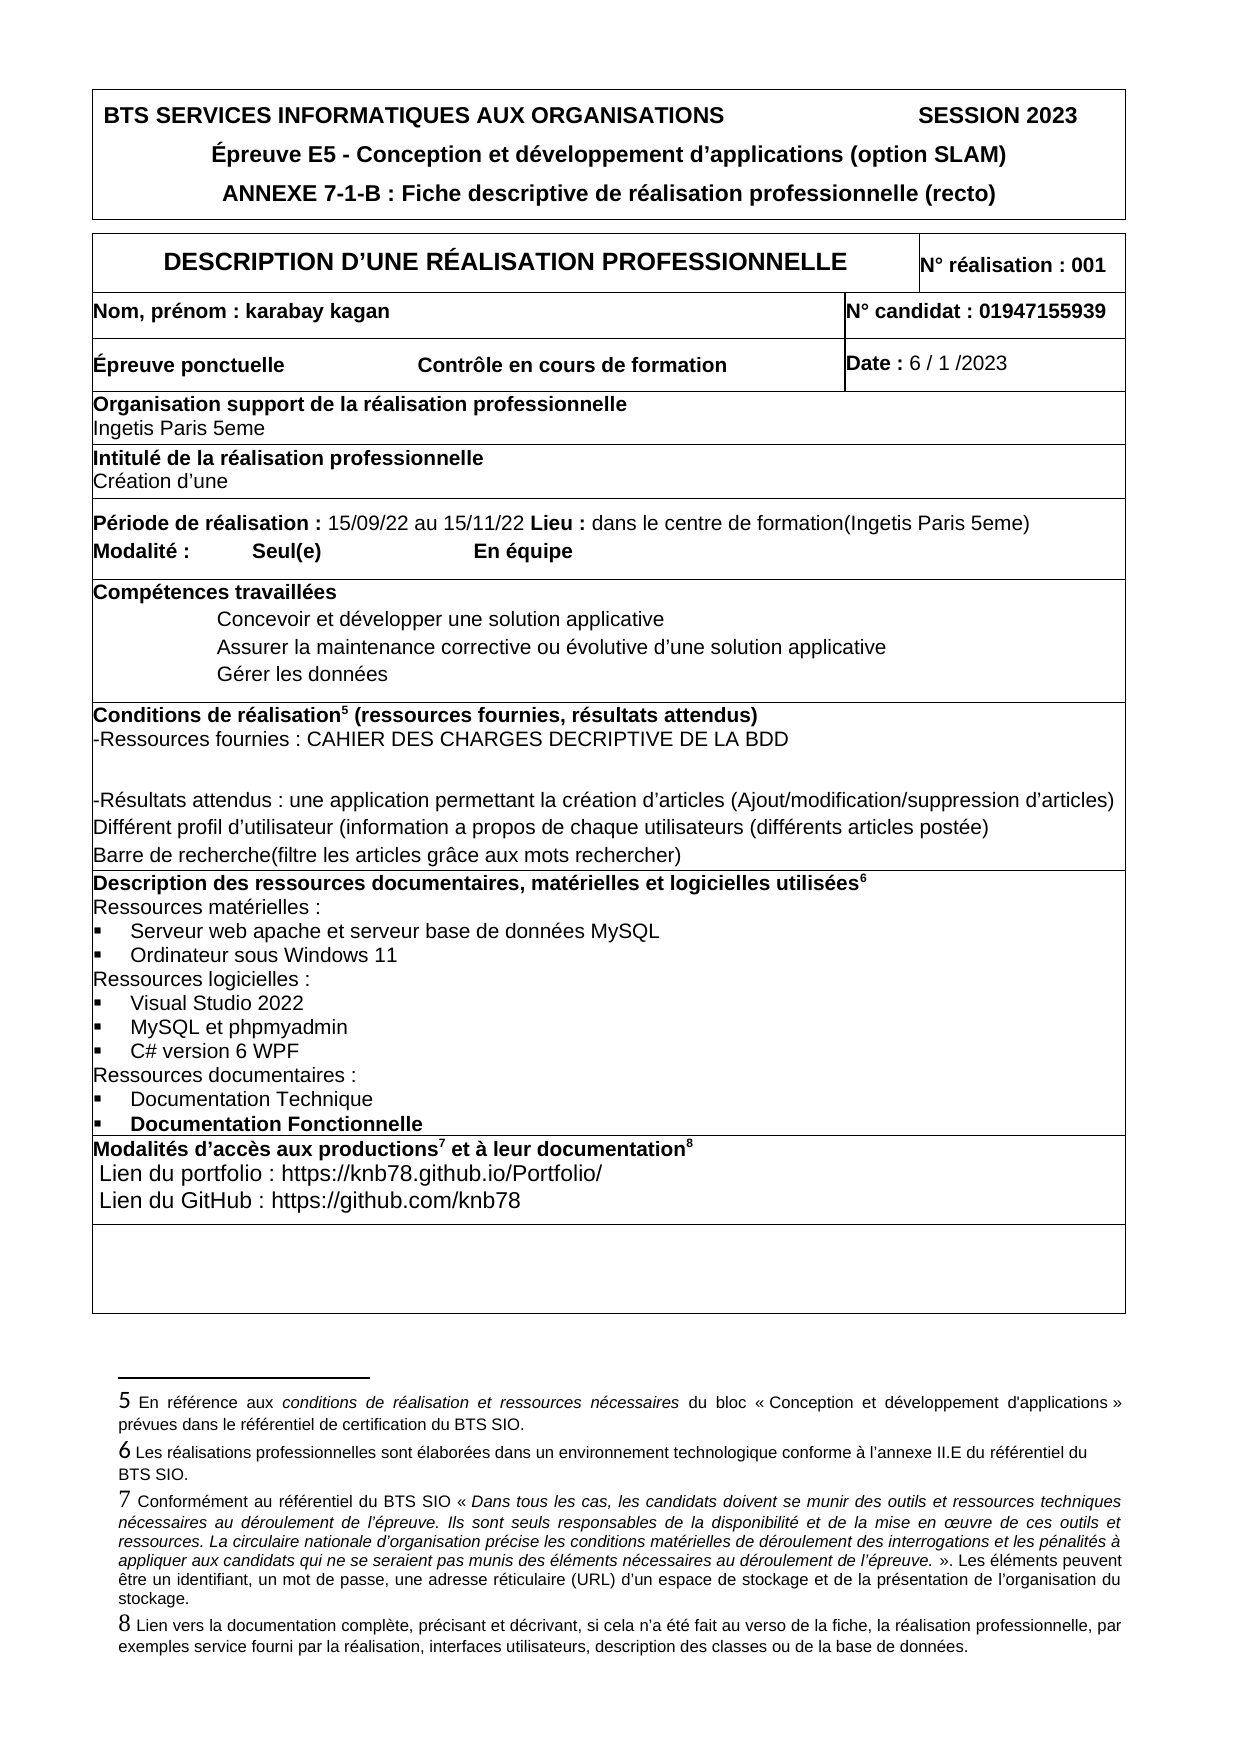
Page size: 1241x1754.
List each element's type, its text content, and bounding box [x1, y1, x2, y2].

table_cell Épreuve ponctuelle [93, 339, 417, 391]
table_cell Contrôle en cours de formation [417, 339, 844, 391]
table_cell N° candidat : 01947155939 [846, 293, 1125, 338]
table_header DESCRIPTION D’UNE RÉALISATION PROFESSIONNELLE [93, 234, 919, 292]
table_cell Conditions de réalisation (ressources fournies, résultats attendus) -Ressources fournies : CAHIER DES CHARGES DECRIPTIVE DE LA BDD -Résultats attendus : une application permettant la création d’articles (Ajout/modification/suppression d’articles) Différent profil d’utilisateur (information a propos de chaque utilisateurs (différents articles postée) Barre de recherche(filtre les articles grâce aux mots rechercher) [93, 703, 1125, 870]
table_cell Compétences travaillées Concevoir et développer une solution applicative Assurer la maintenance corrective ou évolutive d’une solution applicative Gérer les données [93, 580, 1125, 702]
table_cell Nom, prénom : karabay kagan [93, 293, 844, 338]
table_cell Organisation support de la réalisation professionnelle Ingetis Paris 5eme [93, 392, 1125, 444]
table_cell Description des ressources documentaires, matérielles et logicielles utilisées Ressources matérielles : Serveur web apache et serveur base de données MySQL Ordinateur sous Windows 11 Ressources logicielles : Visual Studio 2022 MySQL et phpmyadmin C# version 6 WPF Ressources documentaires : Documentation Technique Documentation Fonctionnelle [93, 871, 1125, 1135]
table_header BTS Services informatiques aux organisations SESSION 2023 Épreuve E5 - Conception et développement d’applications (option SLAM) ANNEXE 7-1-B : Fiche descriptive de réalisation professionnelle (recto) [93, 90, 1125, 219]
table_cell Modalités d’accès aux productions et à leur documentation Lien du portfolio : https://knb78.github.io/Portfolio/ Lien du GitHub : https://github.com/knb78 [93, 1136, 1125, 1224]
table_cell Période de réalisation : 15/09/22 au 15/11/22 Lieu : dans le centre de formation(Ingetis Paris 5eme) Modalité : Seul(e) En équipe [93, 499, 1125, 578]
table_header N° réalisation : 001 [920, 234, 1125, 292]
table_cell Date : 6 / 1 /2023 [846, 339, 1125, 391]
table_cell Intitulé de la réalisation professionnelle Création d’une [93, 445, 1125, 497]
table_cell [93, 1225, 1125, 1312]
